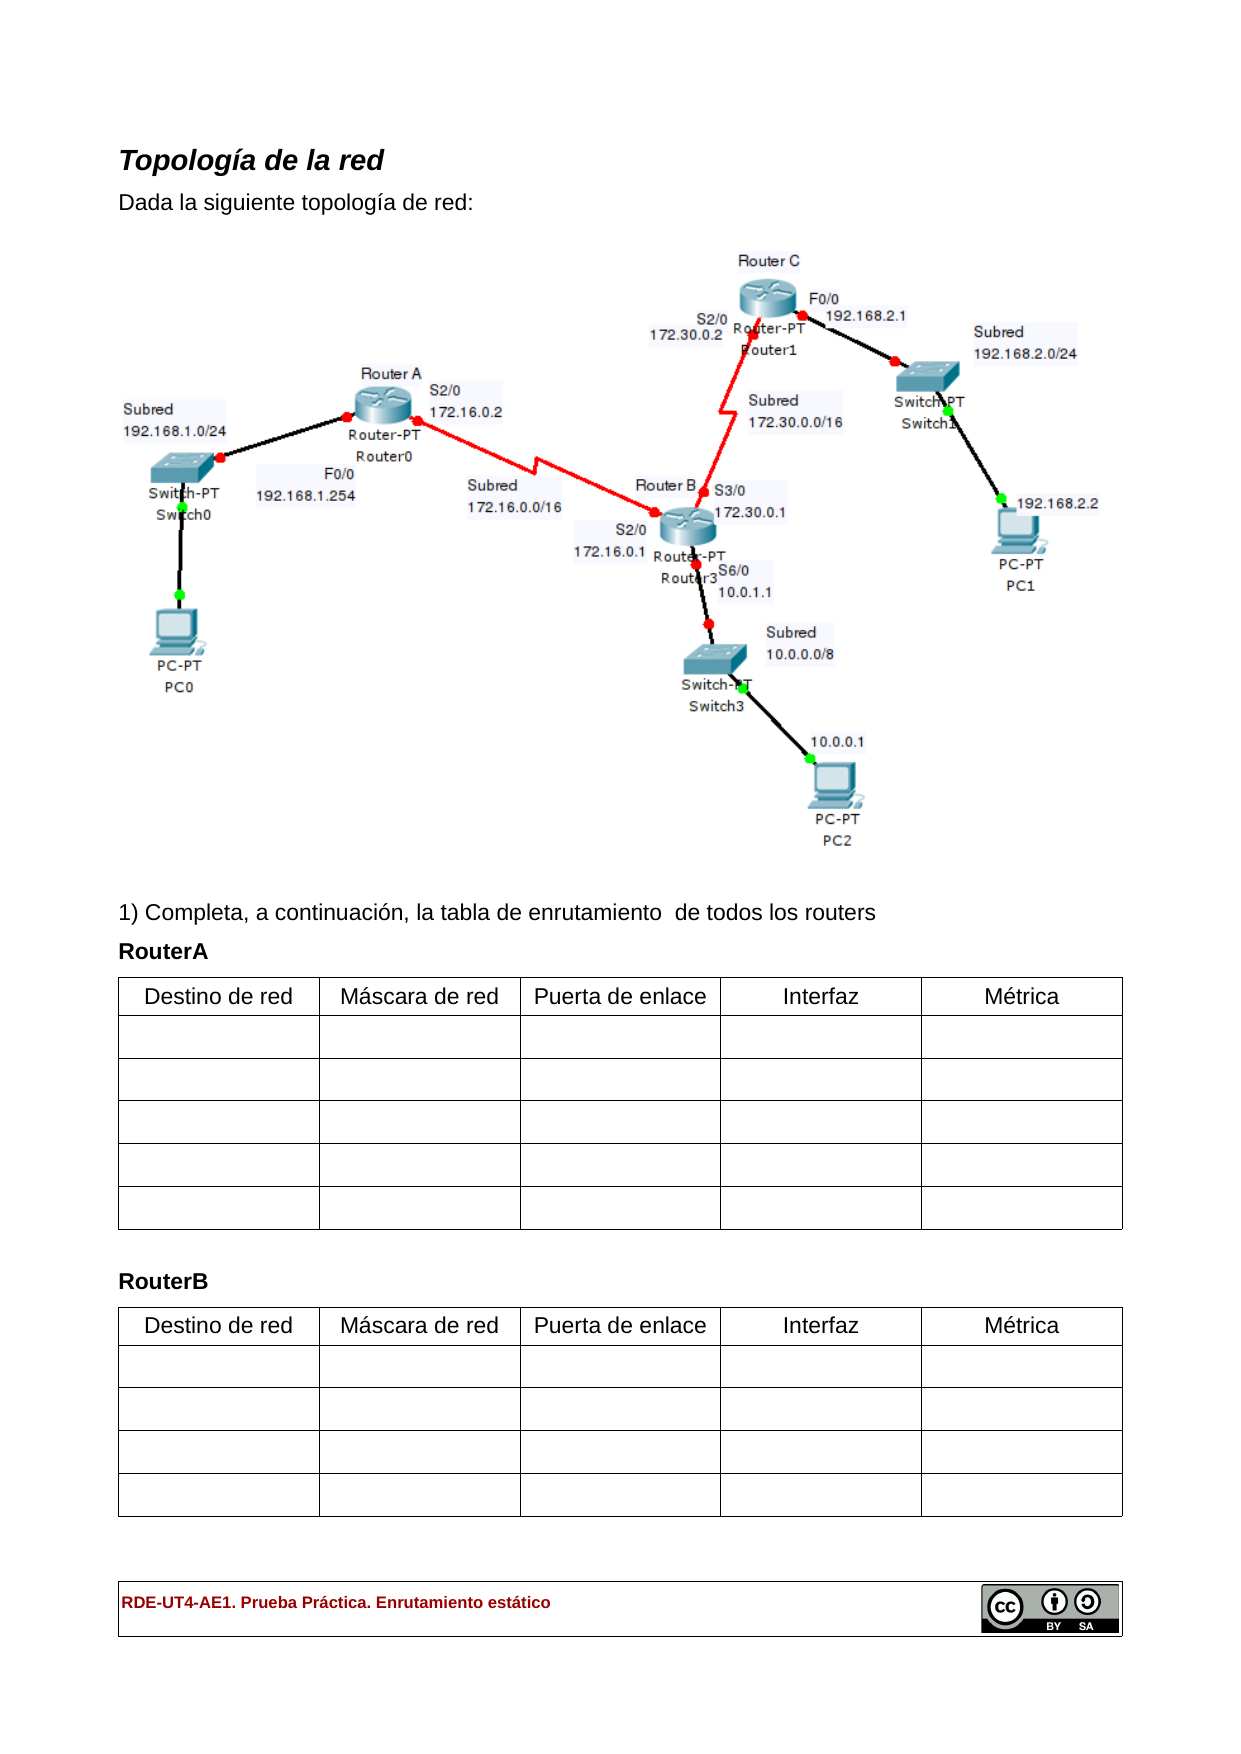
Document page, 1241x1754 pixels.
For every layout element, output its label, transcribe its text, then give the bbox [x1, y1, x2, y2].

table_header Máscara de red [320, 1308, 520, 1344]
table_cell [922, 1474, 1122, 1516]
table_header Máscara de red [320, 978, 520, 1015]
picture [981, 1584, 1119, 1633]
table_cell [521, 1187, 720, 1229]
table_cell [521, 1144, 720, 1186]
table_cell [119, 1016, 319, 1057]
table_header Métrica [922, 978, 1122, 1015]
table_cell [320, 1388, 520, 1430]
table_cell [119, 1187, 319, 1229]
table_cell [320, 1474, 520, 1516]
table_cell [721, 1388, 921, 1430]
table_cell [922, 1346, 1122, 1387]
table_cell [119, 1059, 319, 1100]
table_cell [521, 1059, 720, 1100]
table_cell [521, 1346, 720, 1387]
table_cell [922, 1016, 1122, 1057]
table_header Puerta de enlace [521, 978, 720, 1015]
table_cell [922, 1431, 1122, 1473]
table_cell [721, 1187, 921, 1229]
table_cell [320, 1059, 520, 1100]
subtitle Topología de la red [118, 143, 1122, 177]
table_cell [521, 1388, 720, 1430]
table_cell [721, 1016, 921, 1057]
table_cell [922, 1187, 1122, 1229]
table_cell [521, 1101, 720, 1143]
table_cell [119, 1474, 319, 1516]
table_header Destino de red [119, 978, 319, 1015]
table_header Interfaz [721, 978, 921, 1015]
table_cell [521, 1431, 720, 1473]
table_cell [721, 1059, 921, 1100]
table_cell [922, 1388, 1122, 1430]
table_cell [119, 1144, 319, 1186]
table_cell [320, 1101, 520, 1143]
picture [118, 228, 1123, 861]
table_cell [922, 1144, 1122, 1186]
table_cell [320, 1346, 520, 1387]
table_cell [119, 1388, 319, 1430]
table_cell [320, 1144, 520, 1186]
table_header Interfaz [721, 1308, 921, 1344]
text 1) Completa, a continuación, la tabla de enrutamiento de todos los routers [118, 899, 1122, 925]
table_cell [721, 1144, 921, 1186]
table_header Métrica [922, 1308, 1122, 1344]
table_cell [721, 1431, 921, 1473]
table_cell [721, 1101, 921, 1143]
text Dada la siguiente topología de red: [118, 189, 1122, 216]
table_cell [320, 1016, 520, 1057]
text RouterA [118, 938, 1122, 964]
table_cell [119, 1346, 319, 1387]
table_cell [922, 1101, 1122, 1143]
text RouterB [118, 1268, 1122, 1294]
table_cell [922, 1059, 1122, 1100]
table_cell [521, 1016, 720, 1057]
table_cell [521, 1474, 720, 1516]
table_header Puerta de enlace [521, 1308, 720, 1344]
table_cell [721, 1346, 921, 1387]
table_cell [119, 1431, 319, 1473]
table_header Destino de red [119, 1308, 319, 1344]
table_cell [320, 1431, 520, 1473]
table_cell [721, 1474, 921, 1516]
table_cell [119, 1101, 319, 1143]
table_cell [320, 1187, 520, 1229]
